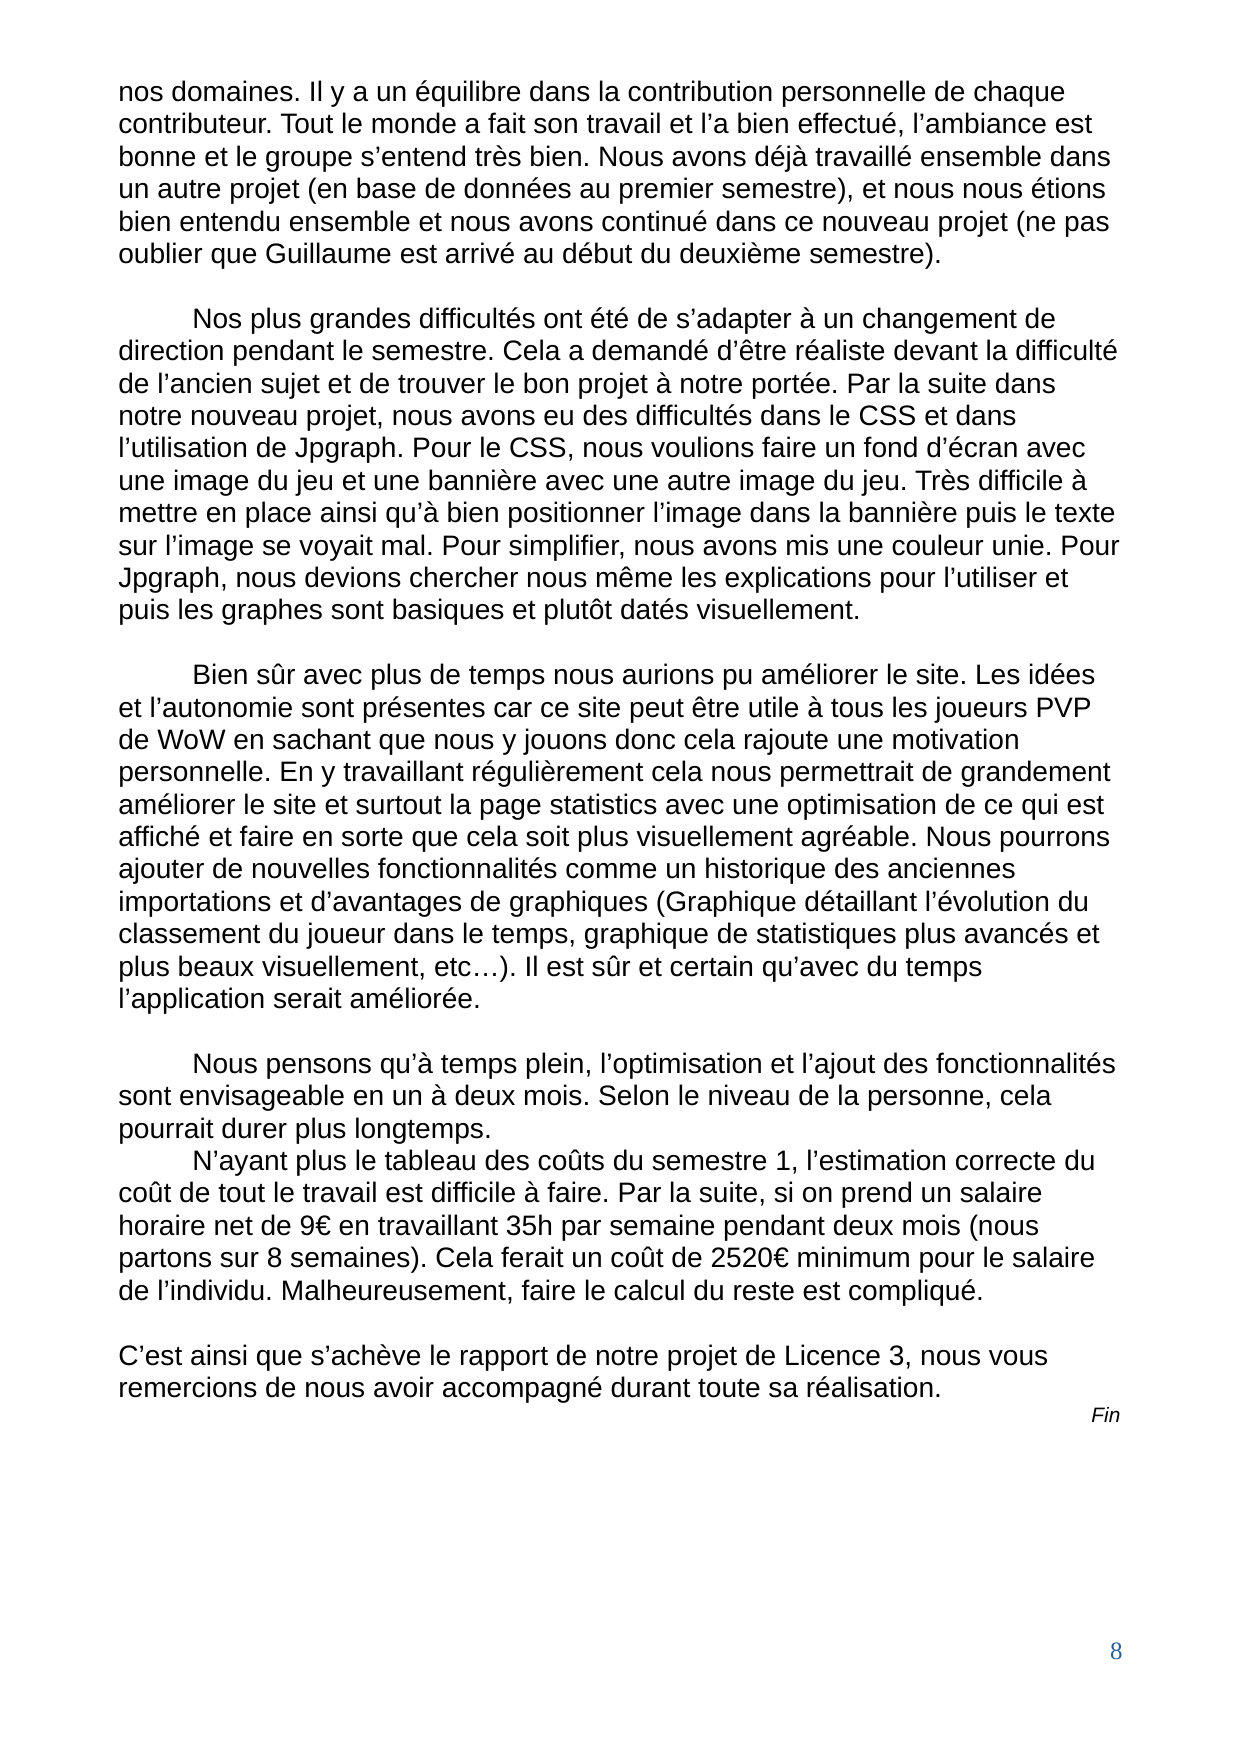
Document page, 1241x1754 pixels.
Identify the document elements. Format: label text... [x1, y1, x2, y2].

text Bien sûr avec plus de temps nous aurions pu améliorer le site. Les idées et l’autonomie sont présentes car ce site peut être utile à tous les joueurs PVP de WoW en sachant que nous y jouons donc cela rajoute une motivation personnelle. En y travaillant régulièrement cela nous permettrait de grandement améliorer le site et surtout la page statistics avec une optimisation de ce qui est affiché et faire en sorte que cela soit plus visuellement agréable. Nous pourrons ajouter de nouvelles fonctionnalités comme un historique des anciennes importations et d’avantages de graphiques (Graphique détaillant l’évolution du classement du joueur dans le temps, graphique de statistiques plus avancés et plus beaux visuellement, etc…). Il est sûr et certain qu’avec du temps l’application serait améliorée. [118, 658, 1122, 1014]
text Fin [118, 1403, 1122, 1427]
text N’ayant plus le tableau des coûts du semestre 1, l’estimation correcte du coût de tout le travail est difficile à faire. Par la suite, si on prend un salaire horaire net de 9€ en travaillant 35h par semaine pendant deux mois (nous partons sur 8 semaines). Cela ferait un coût de 2520€ minimum pour le salaire de l’individu. Malheureusement, faire le calcul du reste est compliqué. [118, 1144, 1122, 1306]
text nos domaines. Il y a un équilibre dans la contribution personnelle de chaque contributeur. Tout le monde a fait son travail et l’a bien effectué, l’ambiance est bonne et le groupe s’entend très bien. Nous avons déjà travaillé ensemble dans un autre projet (en base de données au premier semestre), et nous nous étions bien entendu ensemble et nous avons continué dans ce nouveau projet (ne pas oublier que Guillaume est arrivé au début du deuxième semestre). [118, 75, 1122, 269]
text C’est ainsi que s’achève le rapport de notre projet de Licence 3, nous vous remercions de nous avoir accompagné durant toute sa réalisation. [118, 1338, 1122, 1403]
text Nos plus grandes difficultés ont été de s’adapter à un changement de direction pendant le semestre. Cela a demandé d’être réaliste devant la difficulté de l’ancien sujet et de trouver le bon projet à notre portée. Par la suite dans notre nouveau projet, nous avons eu des difficultés dans le CSS et dans l’utilisation de Jpgraph. Pour le CSS, nous voulions faire un fond d’écran avec une image du jeu et une bannière avec une autre image du jeu. Très difficile à mettre en place ainsi qu’à bien positionner l’image dans la bannière puis le texte sur l’image se voyait mal. Pour simplifier, nous avons mis une couleur unie. Pour Jpgraph, nous devions chercher nous même les explications pour l’utiliser et puis les graphes sont basiques et plutôt datés visuellement. [118, 302, 1122, 626]
text Nous pensons qu’à temps plein, l’optimisation et l’ajout des fonctionnalités sont envisageable en un à deux mois. Selon le niveau de la personne, cela pourrait durer plus longtemps. [118, 1047, 1122, 1144]
